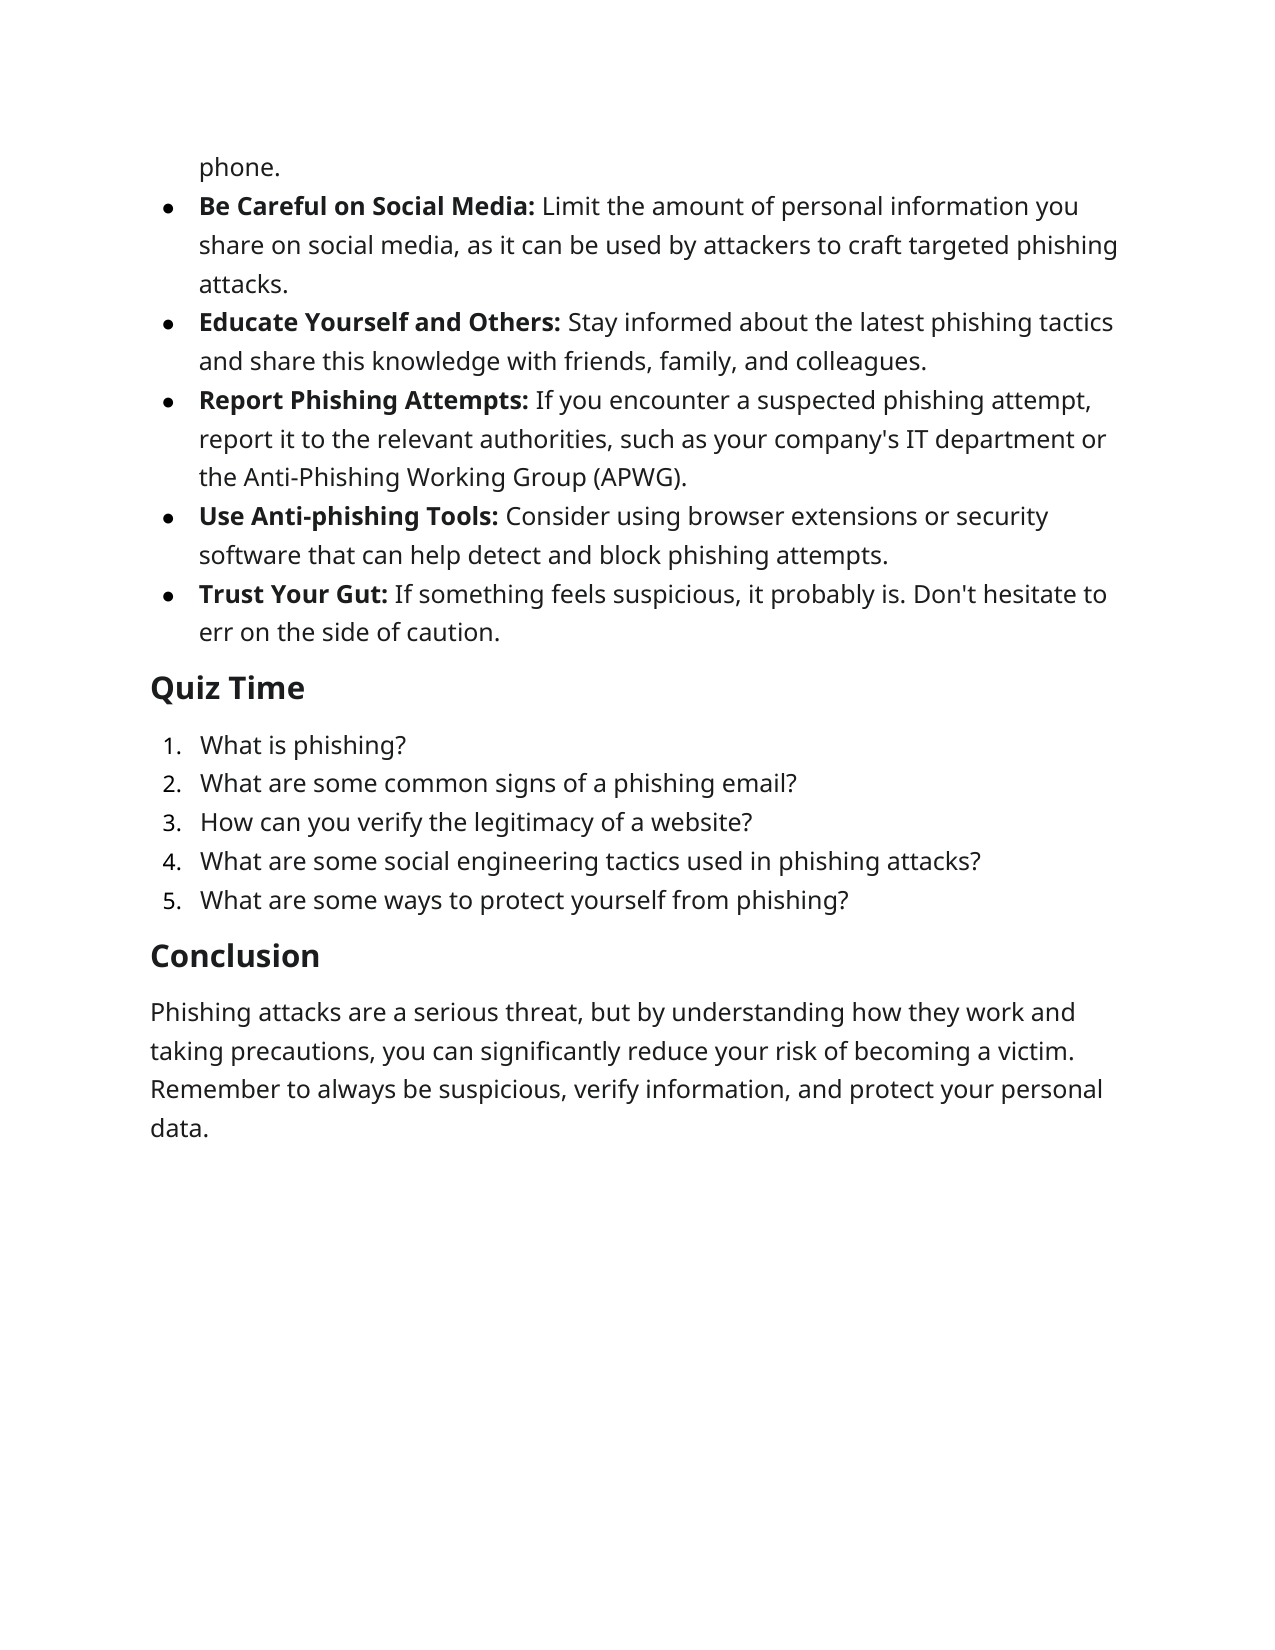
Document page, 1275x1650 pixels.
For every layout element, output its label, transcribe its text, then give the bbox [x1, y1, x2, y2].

subtitle Conclusion [150, 933, 1125, 976]
list Be Careful on Social Media: Limit the amount of personal information you share on social media, as it can be used by attackers to craft targeted phishing attacks. [161, 189, 1125, 300]
list What are some social engineering tactics used in phishing attacks? [162, 843, 1125, 878]
text Phishing attacks are a serious threat, but by understanding how they work and taking precautions, you can significantly reduce your risk of becoming a victim. Remember to always be suspicious, verify information, and protect your personal data. [150, 994, 1125, 1145]
list What are some common signs of a phishing email? [162, 766, 1125, 800]
list What is phishing? [162, 727, 1125, 761]
list How can you verify the legitimacy of a website? [162, 805, 1125, 839]
list phone. [161, 150, 1125, 184]
list Report Phishing Attempts: If you encounter a suspected phishing attempt, report it to the relevant authorities, such as your company's IT department or the Anti-Phishing Working Group (APWG). [161, 382, 1125, 494]
list Educate Yourself and Others: Stay informed about the latest phishing tactics and share this knowledge with friends, family, and colleagues. [161, 305, 1125, 378]
list Trust Your Gut: If something feels suspicious, it probably is. Don't hesitate to err on the side of caution. [161, 576, 1125, 649]
list What are some ways to protect yourself from phishing? [162, 882, 1125, 916]
subtitle Quiz Time [150, 666, 1125, 709]
list Use Anti-phishing Tools: Consider using browser extensions or security software that can help detect and block phishing attempts. [161, 499, 1125, 572]
